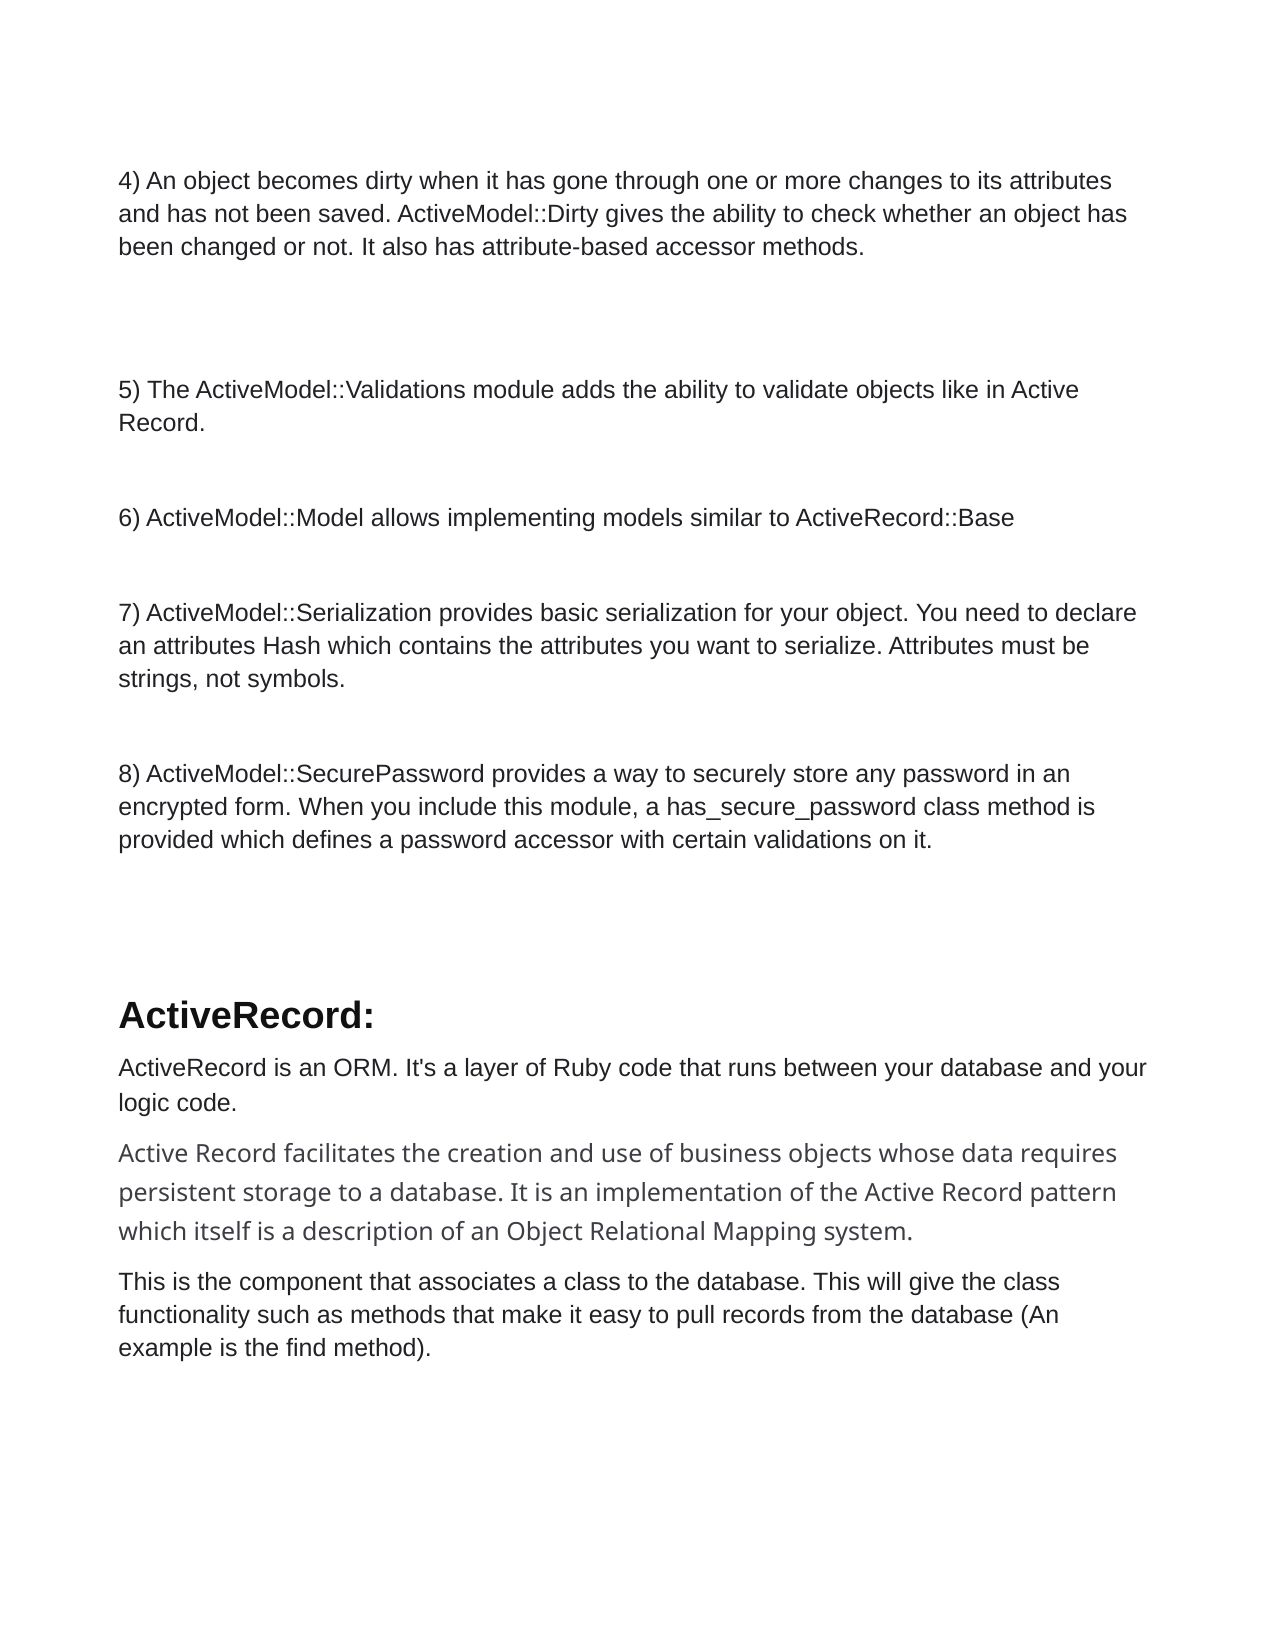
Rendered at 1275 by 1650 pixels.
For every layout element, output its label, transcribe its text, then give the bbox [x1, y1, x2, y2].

text 4) An object becomes dirty when it has gone through one or more changes to its attributes and has not been saved. ActiveModel::Dirty gives the ability to check whether an object has been changed or not. It also has attribute-based accessor methods. [118, 166, 1157, 261]
text 6) ActiveModel::Model allows implementing models similar to ActiveRecord::Base [118, 503, 1157, 532]
text This is the component that associates a class to the database. This will give the class functionality such as methods that make it easy to pull records from the database (An example is the find method). [118, 1267, 1157, 1362]
text 8) ActiveModel::SecurePassword provides a way to securely store any password in an encrypted form. When you include this module, a has_secure_password class method is provided which defines a password accessor with certain validations on it. [118, 759, 1157, 854]
text 7) ActiveModel::Serialization provides basic serialization for your object. You need to declare an attributes Hash which contains the attributes you want to serialize. Attributes must be strings, not symbols. [118, 598, 1157, 693]
text Active Record facilitates the creation and use of business objects whose data requires persistent storage to a database. It is an implementation of the Active Record pattern which itself is a description of an Object Relational Mapping system. [118, 1135, 1157, 1248]
text 5) The ActiveModel::Validations module adds the ability to validate objects like in Active Record. [118, 374, 1157, 436]
subtitle ActiveRecord: [118, 993, 1157, 1037]
text ActiveRecord is an ORM. It's a layer of Ruby code that runs between your database and your logic code. [118, 1049, 1157, 1116]
